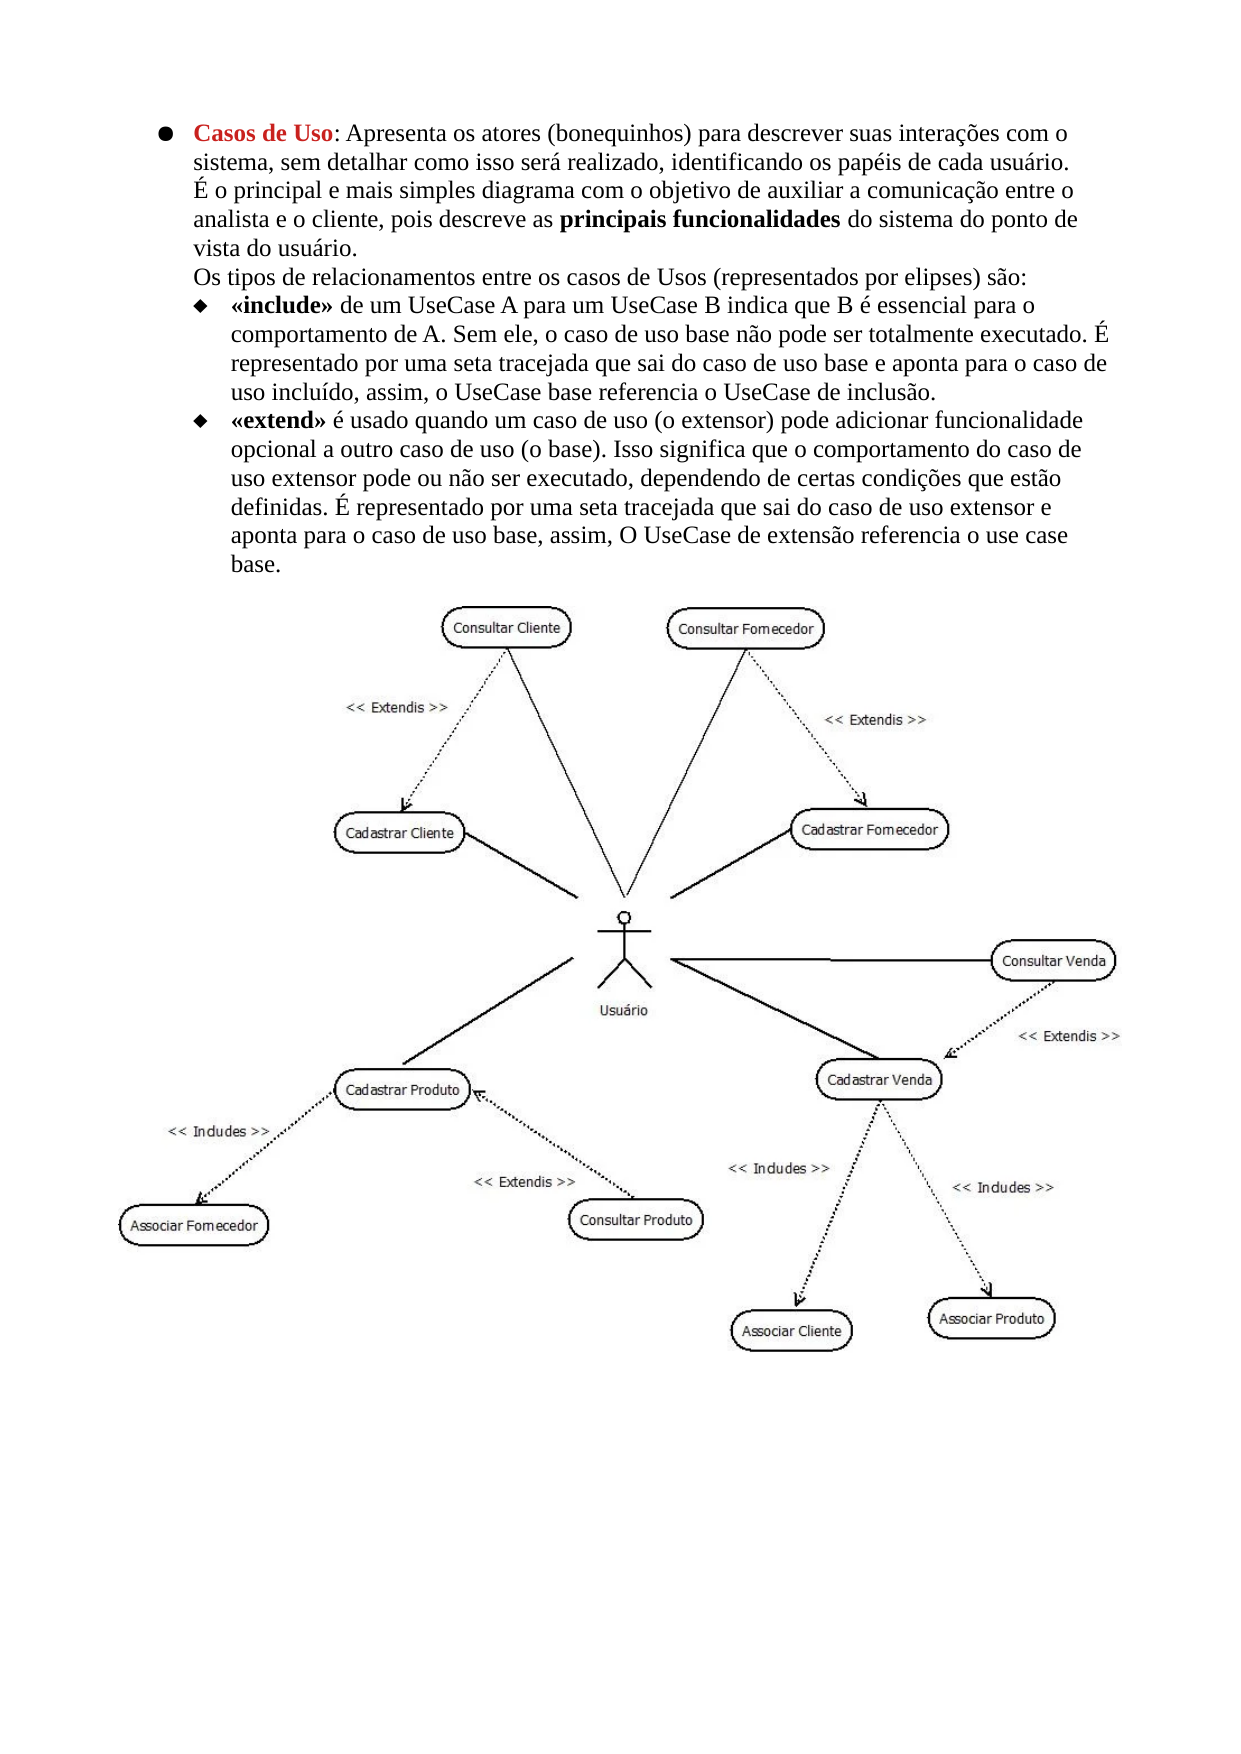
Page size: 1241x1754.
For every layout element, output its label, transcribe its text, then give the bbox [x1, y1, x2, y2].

list «extend» é usado quando um caso de uso (o extensor) pode adicionar funcionalidade opcional a outro caso de uso (o base). Isso significa que o comportamento do caso de uso extensor pode ou não ser executado, dependendo de certas condições que estão definidas. É representado por uma seta tracejada que sai do caso de uso extensor e aponta para o caso de uso base, assim, O UseCase de extensão referencia o use case base. [193, 406, 1122, 578]
list Casos de Uso: Apresenta os atores (bonequinhos) para descrever suas interações com o sistema, sem detalhar como isso será realizado, identificando os papéis de cada usuário. É o principal e mais simples diagrama com o objetivo de auxiliar a comunicação entre o analista e o cliente, pois descreve as principais funcionalidades do sistema do ponto de vista do usuário. Os tipos de relacionamentos entre os casos de Usos (representados por elipses) são: [156, 118, 1122, 291]
list «include» de um UseCase A para um UseCase B indica que B é essencial para o comportamento de A. Sem ele, o caso de uso base não pode ser totalmente executado. É representado por uma seta tracejada que sai do caso de uso base e aponta para o caso de uso incluído, assim, o UseCase base referencia o UseCase de inclusão. [193, 291, 1122, 406]
picture [118, 606, 1123, 1353]
